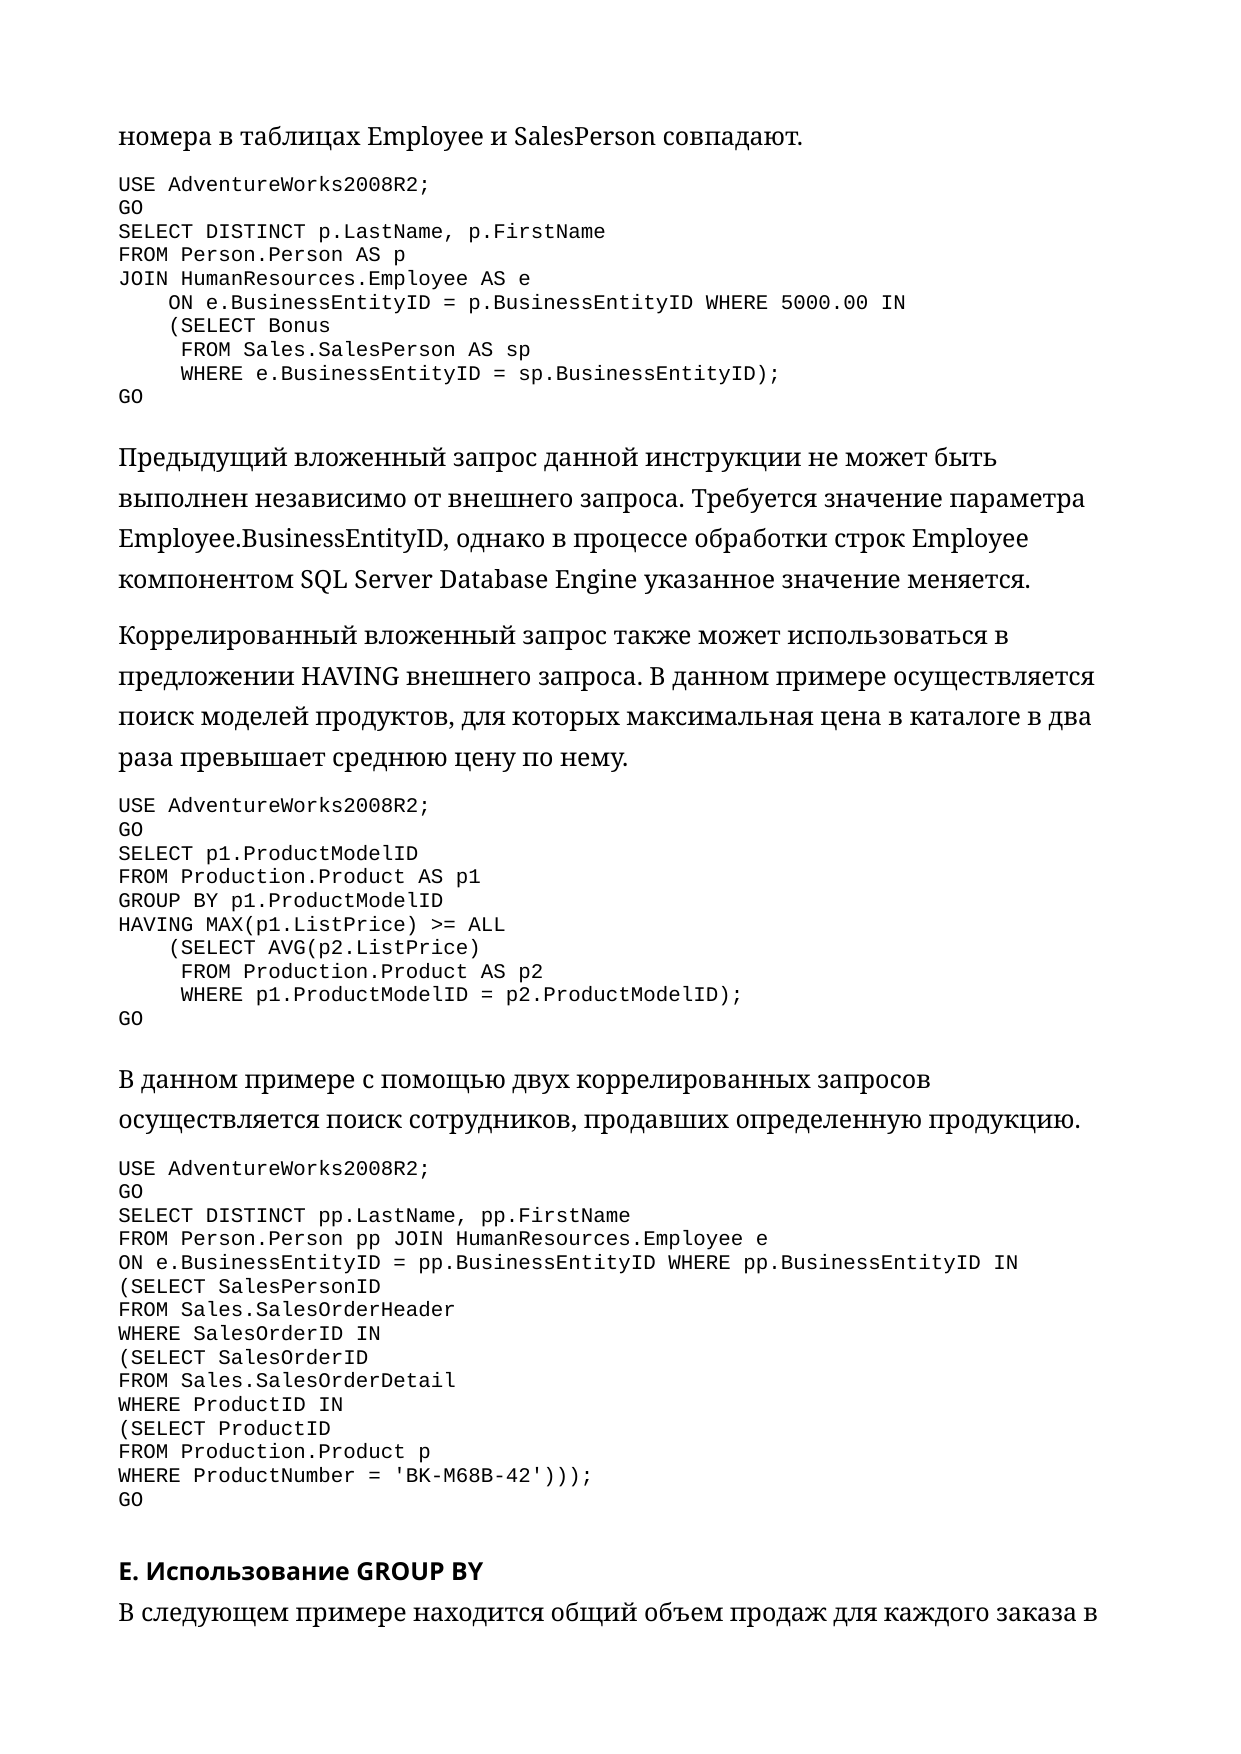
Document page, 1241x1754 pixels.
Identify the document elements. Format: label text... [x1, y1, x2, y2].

text HAVING MAX(p1.ListPrice) >= ALL [118, 913, 1122, 937]
text WHERE ProductNumber = 'BK-M68B-42'))); [118, 1465, 1122, 1488]
text (SELECT AVG(p2.ListPrice) [118, 937, 1122, 961]
text Предыдущий вложенный запрос данной инструкции не может быть выполнен независимо от внешнего запроса. Требуется значение параметра Employee.BusinessEntityID, однако в процессе обработки строк Employee компонентом SQL Server Database Engine указанное значение меняется. [118, 439, 1122, 596]
text SELECT DISTINCT p.LastName, p.FirstName [118, 221, 1122, 244]
text FROM Person.Person AS p [118, 244, 1122, 268]
text SELECT DISTINCT pp.LastName, pp.FirstName [118, 1205, 1122, 1228]
text GO [118, 386, 1122, 410]
text JOIN HumanResources.Employee AS e [118, 268, 1122, 292]
text FROM Sales.SalesOrderHeader [118, 1299, 1122, 1323]
text GO [118, 1008, 1122, 1032]
text WHERE e.BusinessEntityID = sp.BusinessEntityID); [118, 363, 1122, 386]
text В данном примере с помощью двух коррелированных запросов осуществляется поиск сотрудников, продавших определенную продукцию. [118, 1061, 1122, 1136]
text FROM Sales.SalesPerson AS sp [118, 339, 1122, 363]
text FROM Production.Product AS p2 [118, 961, 1122, 984]
text (SELECT SalesOrderID [118, 1347, 1122, 1370]
text GROUP BY p1.ProductModelID [118, 890, 1122, 913]
text USE AdventureWorks2008R2; [118, 795, 1122, 819]
text GO [118, 819, 1122, 843]
text USE AdventureWorks2008R2; [118, 173, 1122, 197]
text ON e.BusinessEntityID = pp.BusinessEntityID WHERE pp.BusinessEntityID IN [118, 1252, 1122, 1276]
subtitle Е. Использование GROUP BY [118, 1554, 1122, 1588]
text Коррелированный вложенный запрос также может использоваться в предложении HAVING внешнего запроса. В данном примере осуществляется поиск моделей продуктов, для которых максимальная цена в каталоге в два раза превышает среднюю цену по нему. [118, 617, 1122, 774]
text FROM Production.Product p [118, 1441, 1122, 1465]
text номера в таблицах Employee и SalesPerson совпадают. [118, 118, 1122, 152]
text USE AdventureWorks2008R2; [118, 1157, 1122, 1181]
text GO [118, 197, 1122, 221]
text WHERE p1.ProductModelID = p2.ProductModelID); [118, 984, 1122, 1008]
text В следующем примере находится общий объем продаж для каждого заказа в [118, 1594, 1122, 1628]
text (SELECT Bonus [118, 315, 1122, 339]
text FROM Sales.SalesOrderDetail [118, 1370, 1122, 1394]
text GO [118, 1488, 1122, 1512]
text FROM Person.Person pp JOIN HumanResources.Employee e [118, 1228, 1122, 1252]
text ON e.BusinessEntityID = p.BusinessEntityID WHERE 5000.00 IN [118, 292, 1122, 315]
text WHERE SalesOrderID IN [118, 1323, 1122, 1347]
text (SELECT ProductID [118, 1418, 1122, 1441]
text (SELECT SalesPersonID [118, 1276, 1122, 1299]
text GO [118, 1181, 1122, 1205]
text WHERE ProductID IN [118, 1394, 1122, 1418]
text FROM Production.Product AS p1 [118, 866, 1122, 890]
text SELECT p1.ProductModelID [118, 843, 1122, 866]
